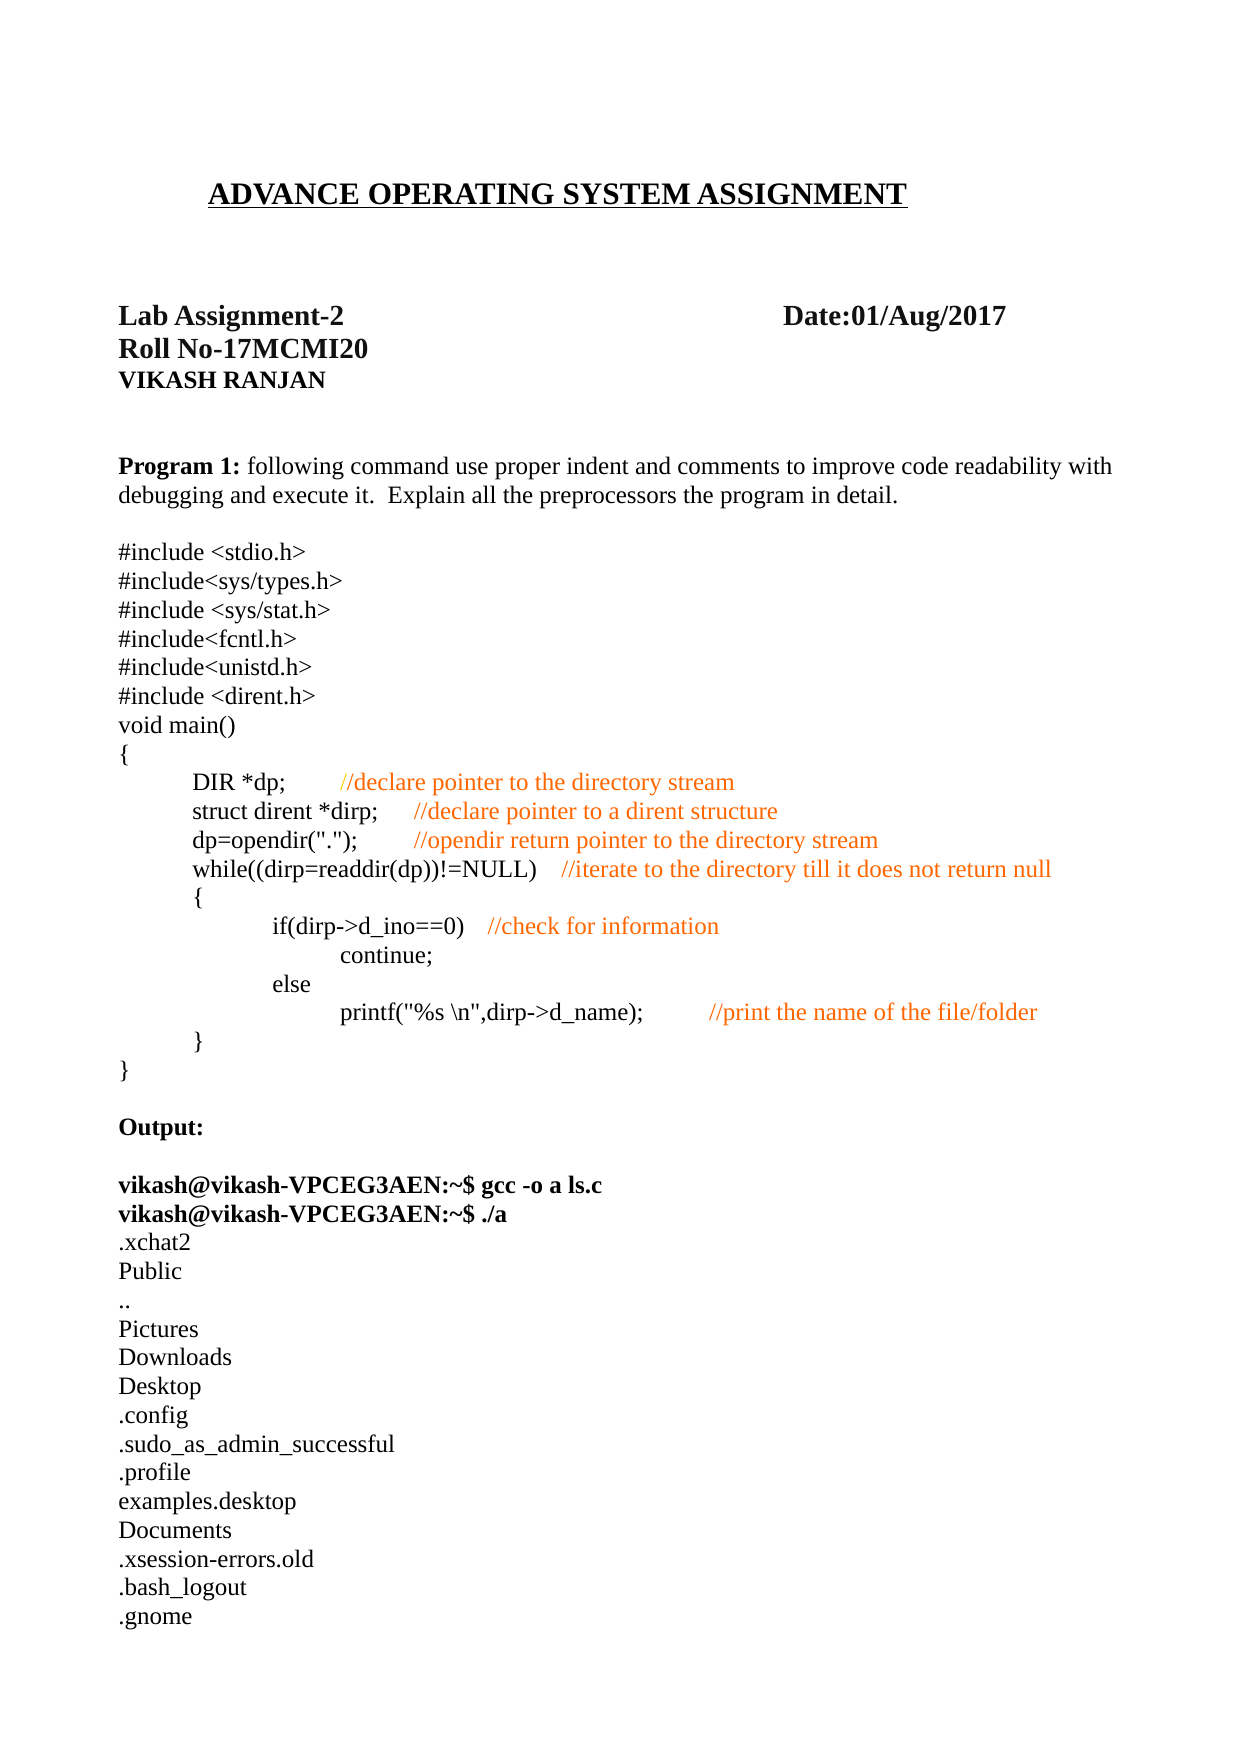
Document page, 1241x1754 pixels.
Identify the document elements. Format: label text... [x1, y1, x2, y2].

text .bash_logout [118, 1572, 1122, 1601]
text #include<fcntl.h> [118, 624, 1122, 652]
text VIKASH RANJAN [118, 365, 1122, 394]
text } [118, 1055, 1122, 1084]
text examples.desktop [118, 1486, 1122, 1515]
text Desktop [118, 1371, 1122, 1400]
text printf("%s \n",dirp->d_name); //print the name of the file/folder [118, 997, 1122, 1026]
text dp=opendir("."); //opendir return pointer to the directory stream [118, 825, 1122, 854]
text .sudo_as_admin_successful [118, 1429, 1122, 1457]
text #include<sys/types.h> [118, 566, 1122, 595]
text { [118, 739, 1122, 767]
text Lab Assignment-2 Date:01/Aug/2017 [118, 298, 1122, 331]
text ADVANCE OPERATING SYSTEM ASSIGNMENT [118, 176, 1122, 212]
text #include <sys/stat.h> [118, 595, 1122, 624]
text Roll No-17MCMI20 [118, 331, 1122, 365]
text .gnome [118, 1601, 1122, 1630]
text vikash@vikash-VPCEG3AEN:~$ gcc -o a ls.c [118, 1170, 1122, 1199]
text else [118, 969, 1122, 997]
text .xsession-errors.old [118, 1544, 1122, 1572]
text } [118, 1026, 1122, 1055]
text void main() [118, 710, 1122, 739]
text Downloads [118, 1342, 1122, 1371]
text #include <dirent.h> [118, 681, 1122, 710]
text .config [118, 1400, 1122, 1429]
text .xchat2 [118, 1227, 1122, 1256]
text if(dirp->d_ino==0) //check for information [118, 911, 1122, 940]
text .profile [118, 1457, 1122, 1486]
text DIR *dp; //declare pointer to the directory stream [118, 767, 1122, 796]
text struct dirent *dirp; //declare pointer to a dirent structure [118, 796, 1122, 825]
text #include<unistd.h> [118, 652, 1122, 681]
text Program 1: following command use proper indent and comments to improve code readability with debugging and execute it. Explain all the preprocessors the program in detail. [118, 451, 1122, 509]
text while((dirp=readdir(dp))!=NULL) //iterate to the directory till it does not return null [118, 854, 1122, 882]
text Pictures [118, 1314, 1122, 1342]
text continue; [118, 940, 1122, 969]
text .. [118, 1285, 1122, 1314]
text Public [118, 1256, 1122, 1285]
text Output: [118, 1112, 1122, 1141]
text { [118, 882, 1122, 911]
text Documents [118, 1515, 1122, 1544]
text #include <stdio.h> [118, 537, 1122, 566]
text vikash@vikash-VPCEG3AEN:~$ ./a [118, 1199, 1122, 1227]
